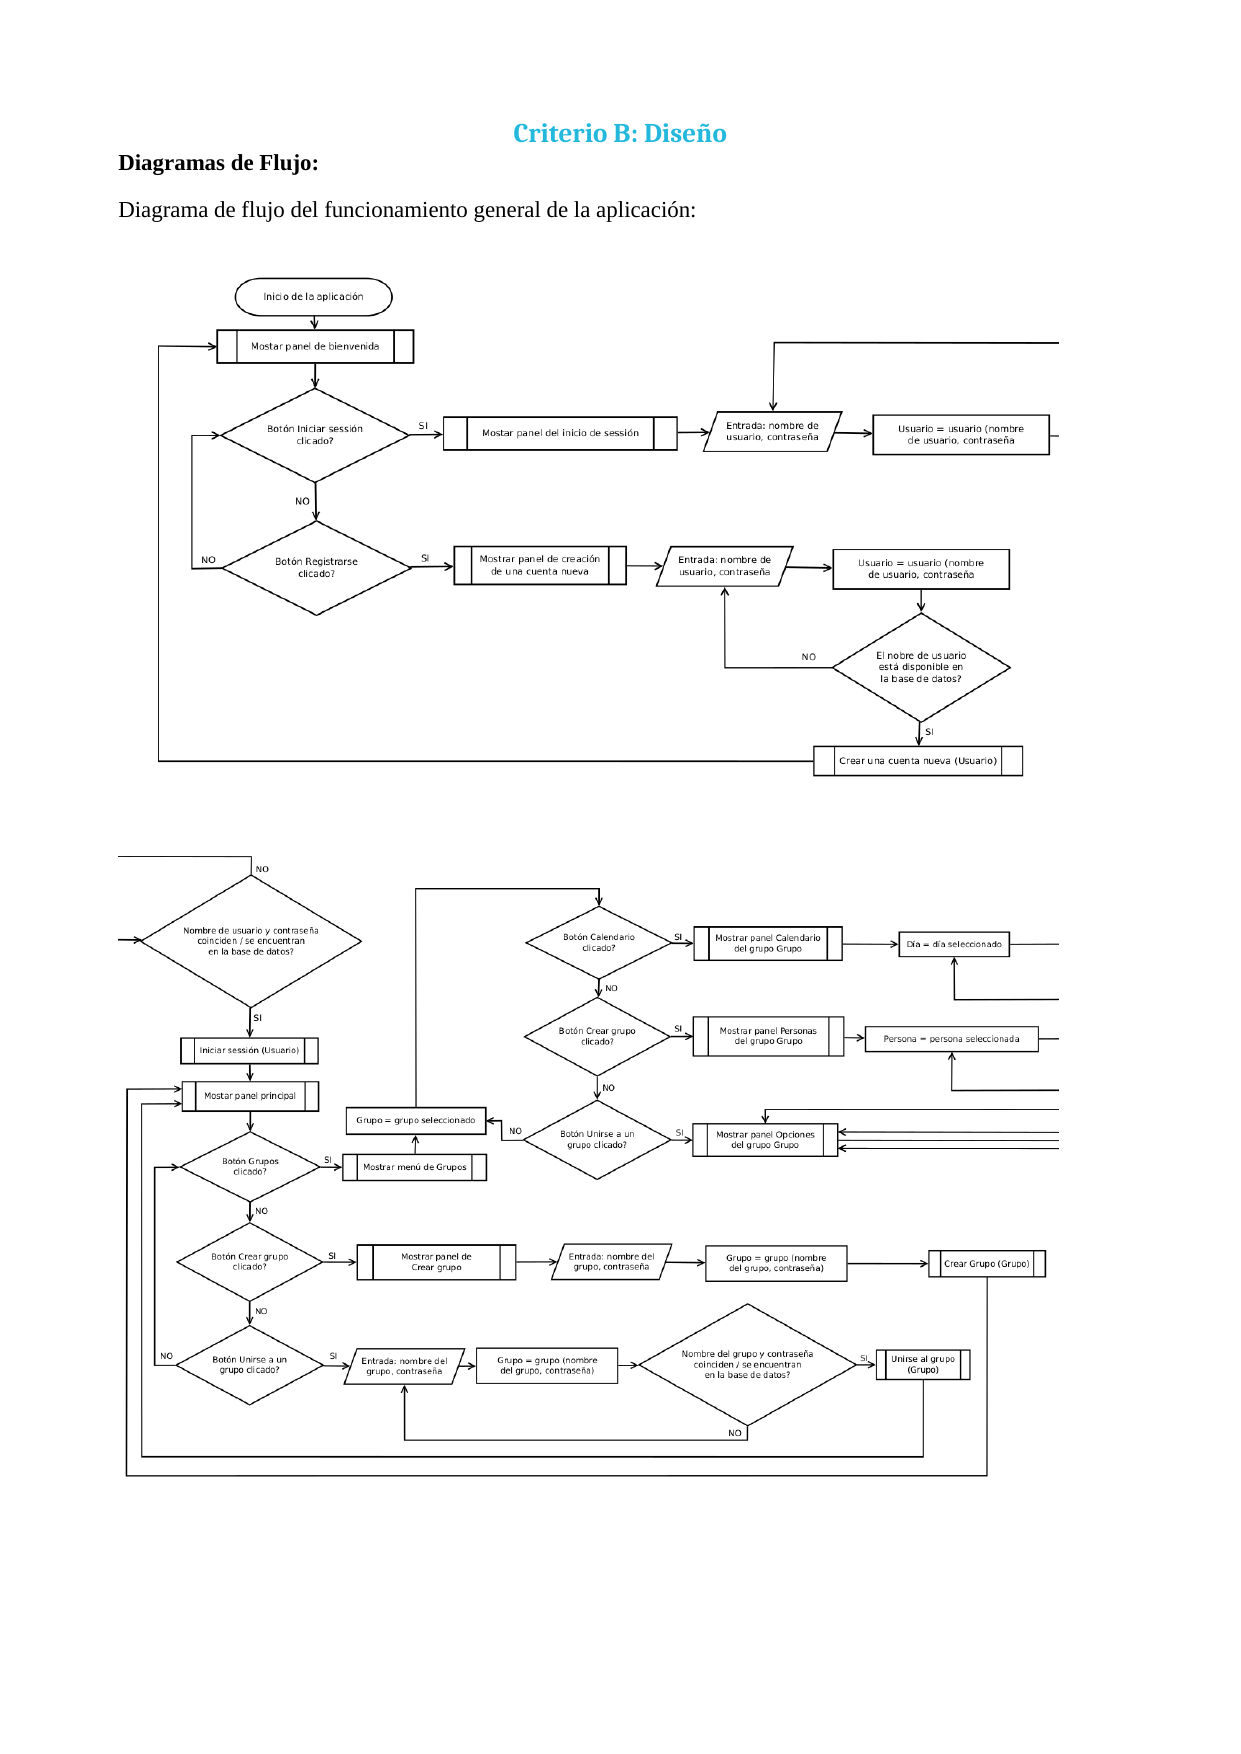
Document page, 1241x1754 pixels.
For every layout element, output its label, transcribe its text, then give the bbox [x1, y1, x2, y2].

picture [118, 820, 1059, 1492]
text Diagrama de flujo del funcionamiento general de la aplicación: [118, 196, 1122, 223]
picture [118, 243, 1059, 799]
text Criterio B: Diseño [118, 118, 1122, 149]
text Diagramas de Flujo: [118, 149, 1122, 176]
